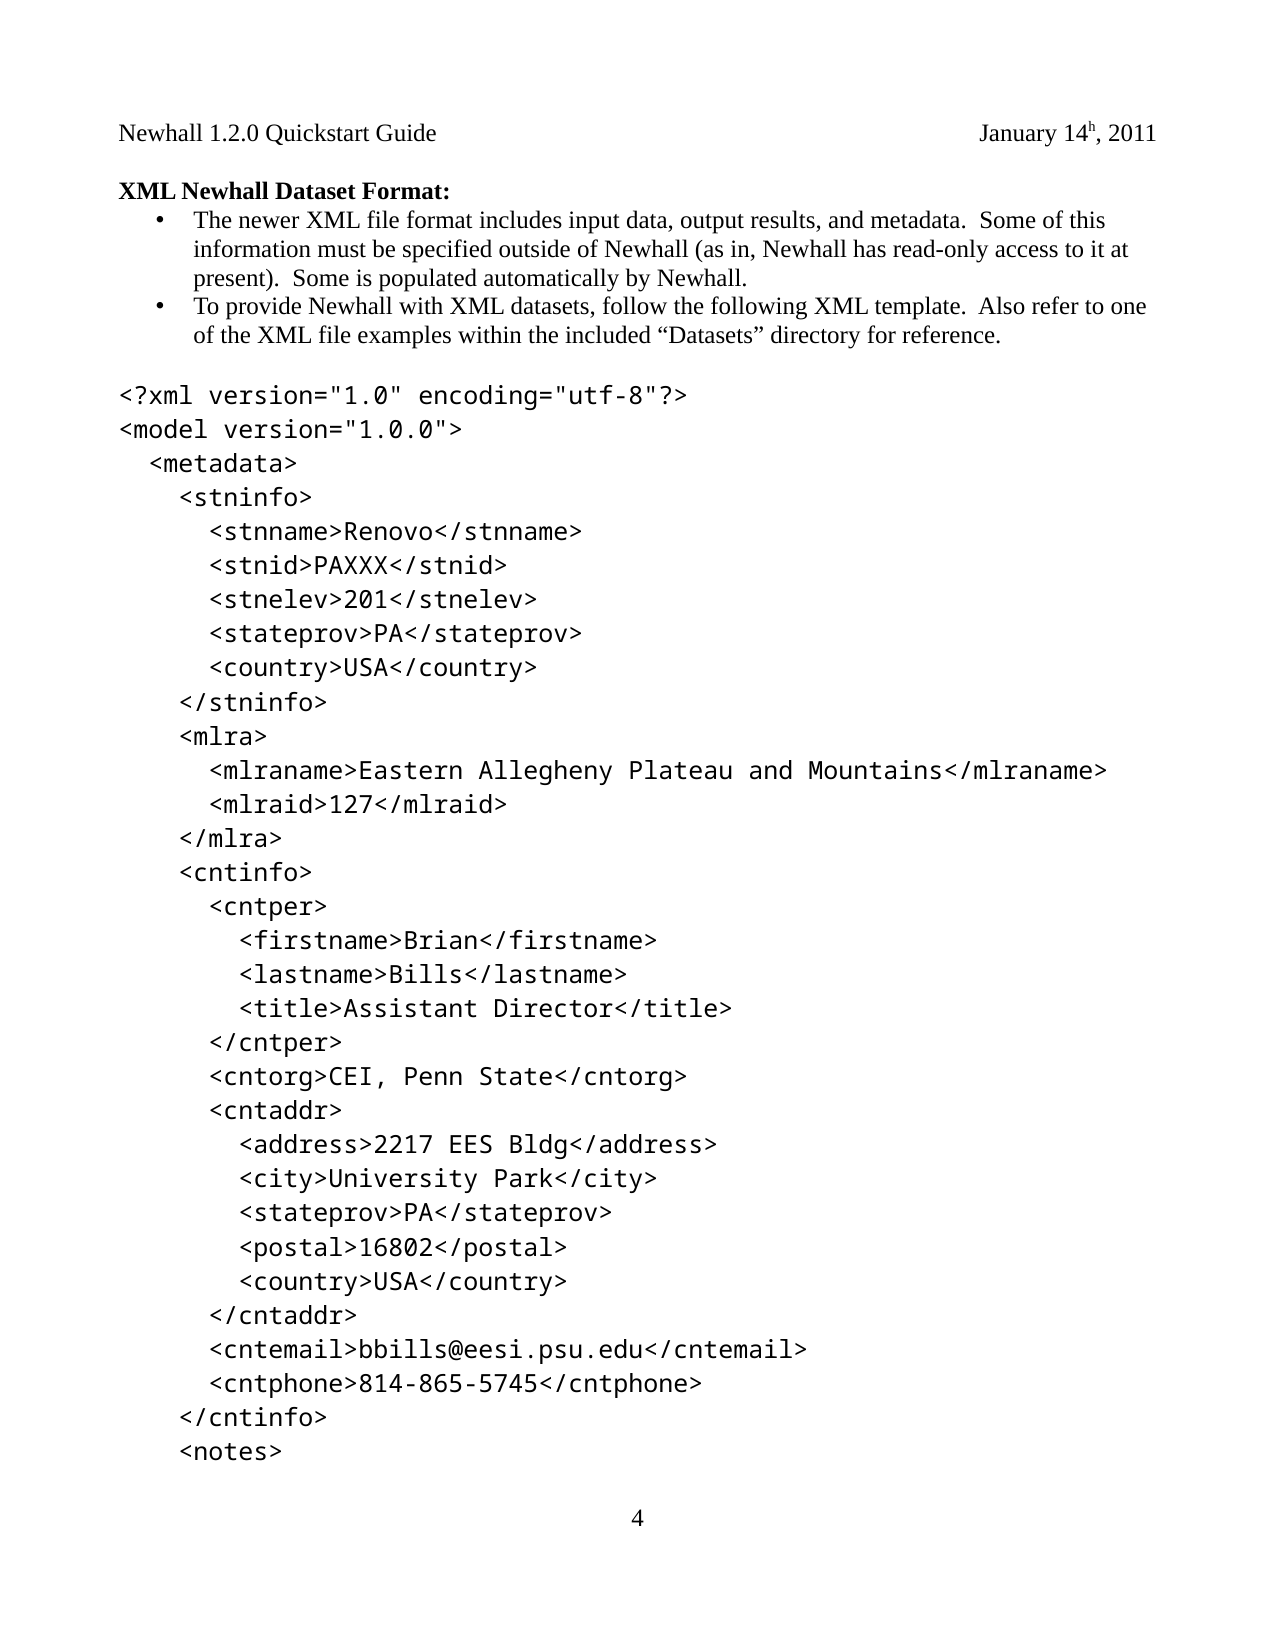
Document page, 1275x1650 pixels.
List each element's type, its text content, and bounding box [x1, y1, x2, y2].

text <cntemail>bbills@eesi.psu.edu</cntemail> [118, 1331, 1157, 1365]
text </cntper> [118, 1025, 1157, 1059]
text <stnname>Renovo</stnname> [118, 514, 1157, 548]
text XML Newhall Dataset Format: [118, 176, 1157, 205]
text <cntorg>CEI, Penn State</cntorg> [118, 1059, 1157, 1093]
text <cntper> [118, 888, 1157, 923]
text <address>2217 EES Bldg</address> [118, 1127, 1157, 1161]
list To provide Newhall with XML datasets, follow the following XML template. Also refer to one of the XML file examples within the included “Datasets” directory for reference. [156, 291, 1157, 349]
text <model version="1.0.0"> [118, 412, 1157, 446]
text <country>USA</country> [118, 650, 1157, 684]
text <cntinfo> [118, 854, 1157, 888]
text <stnid>PAXXX</stnid> [118, 548, 1157, 582]
text </mlra> [118, 820, 1157, 854]
text <stateprov>PA</stateprov> [118, 1195, 1157, 1229]
text <stateprov>PA</stateprov> [118, 616, 1157, 650]
text <mlraname>Eastern Allegheny Plateau and Mountains</mlraname> [118, 752, 1157, 786]
list The newer XML file format includes input data, output results, and metadata. Some of this information must be specified outside of Newhall (as in, Newhall has read-only access to it at present). Some is populated automatically by Newhall. [156, 205, 1157, 291]
text <lastname>Bills</lastname> [118, 957, 1157, 991]
text </cntaddr> [118, 1297, 1157, 1331]
text </cntinfo> [118, 1399, 1157, 1433]
text <postal>16802</postal> [118, 1229, 1157, 1263]
text <mlraid>127</mlraid> [118, 786, 1157, 820]
text <notes> [118, 1433, 1157, 1468]
text <mlra> [118, 718, 1157, 752]
text <stnelev>201</stnelev> [118, 582, 1157, 616]
text </stninfo> [118, 684, 1157, 718]
text <stninfo> [118, 480, 1157, 514]
text <city>University Park</city> [118, 1161, 1157, 1195]
text <?xml version="1.0" encoding="utf-8"?> [118, 378, 1157, 412]
text <country>USA</country> [118, 1263, 1157, 1297]
text <metadata> [118, 446, 1157, 480]
text <title>Assistant Director</title> [118, 991, 1157, 1025]
text <firstname>Brian</firstname> [118, 923, 1157, 957]
text <cntaddr> [118, 1093, 1157, 1127]
text <cntphone>814-865-5745</cntphone> [118, 1365, 1157, 1399]
